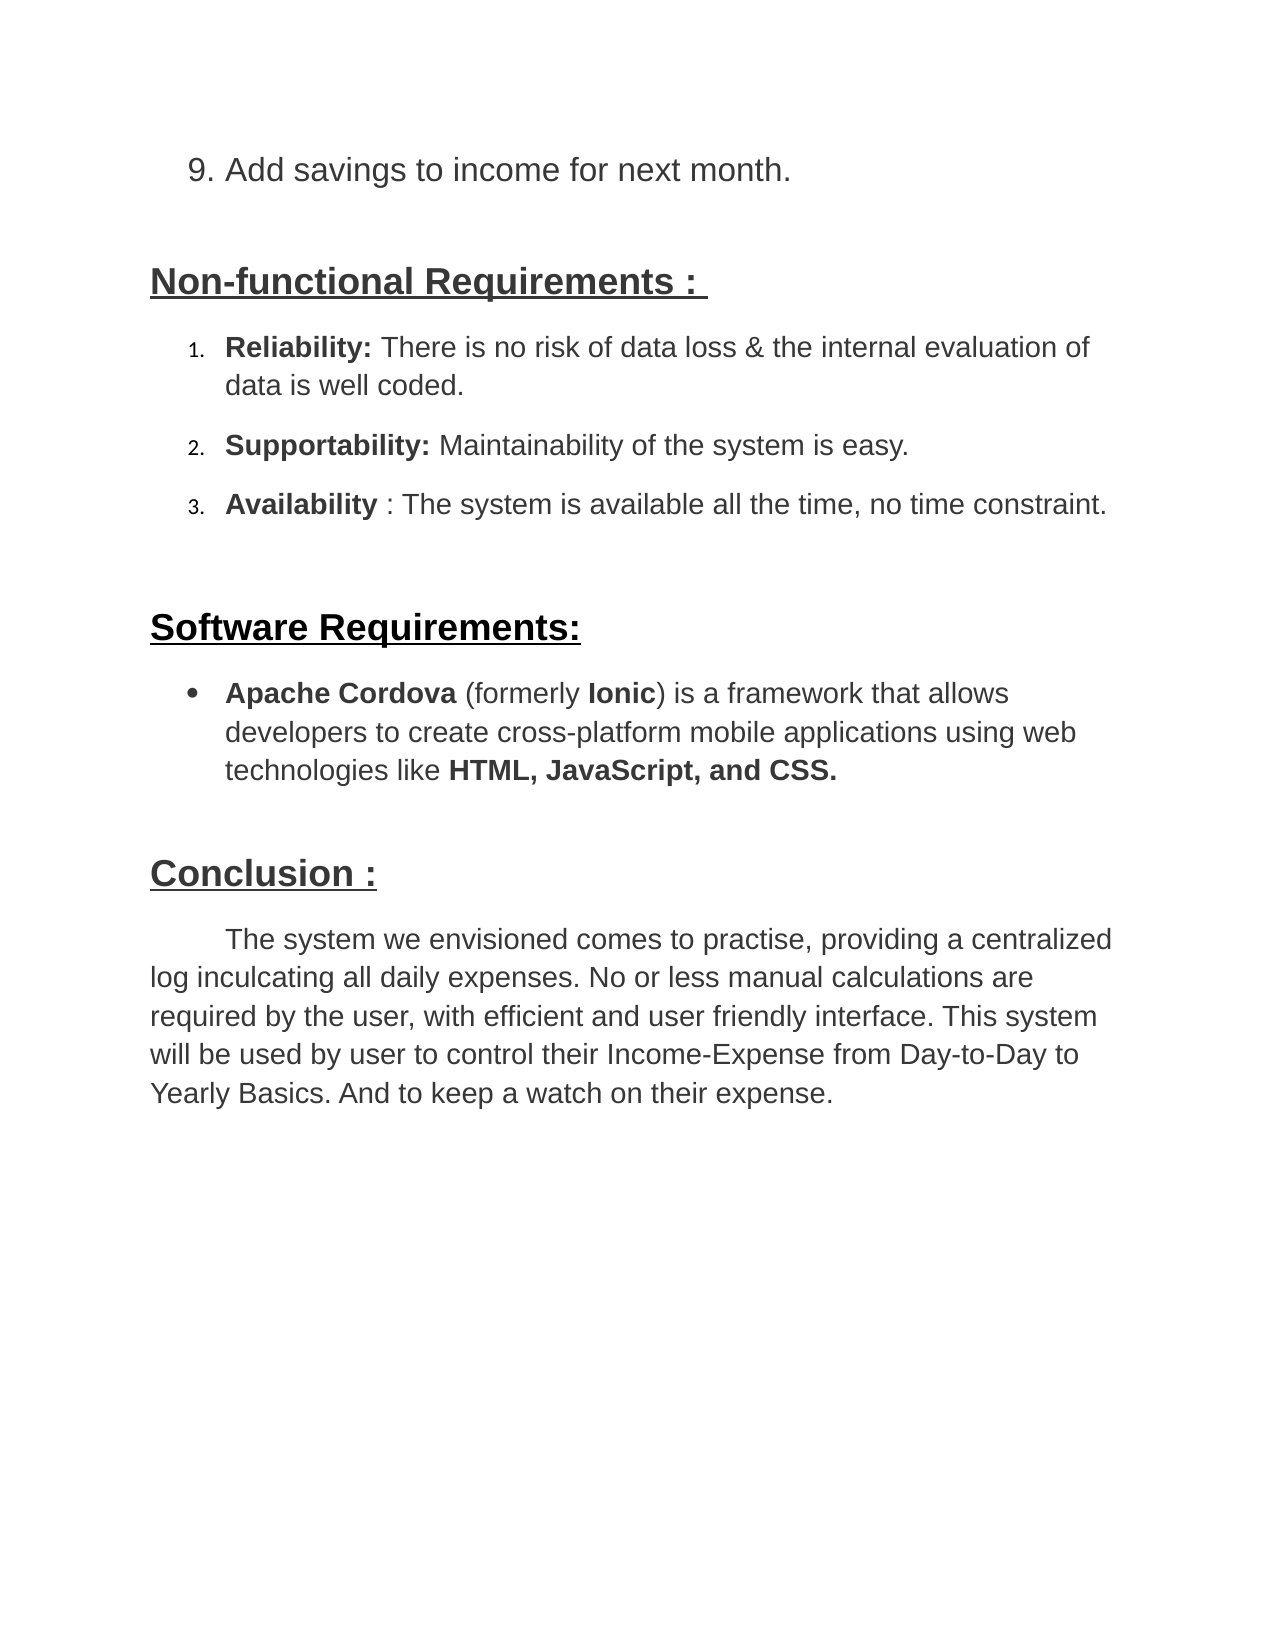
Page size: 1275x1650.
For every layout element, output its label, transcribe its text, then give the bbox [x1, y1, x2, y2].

list Availability : The system is available all the time, no time constraint. [187, 487, 1125, 520]
text The system we envisioned comes to practise, providing a centralized log inculcating all daily expenses. No or less manual calculations are required by the user, with efficient and user friendly interface. This system will be used by user to control their Income-Expense from Day-to-Day to Yearly Basics. And to keep a watch on their expense. [150, 922, 1125, 1109]
text Software Requirements: [150, 606, 1125, 649]
text Non-functional Requirements : [150, 259, 1125, 302]
list Add savings to income for next month. [187, 150, 1125, 188]
list Supportability: Maintainability of the system is easy. [187, 427, 1125, 461]
text Conclusion : [150, 851, 1125, 894]
list Reliability: There is no risk of data loss & the internal evaluation of data is well coded. [187, 329, 1125, 402]
list Apache Cordova (formerly Ionic) is a framework that allows developers to create cross-platform mobile applications using web technologies like HTML, JavaScript, and CSS. [187, 676, 1125, 787]
